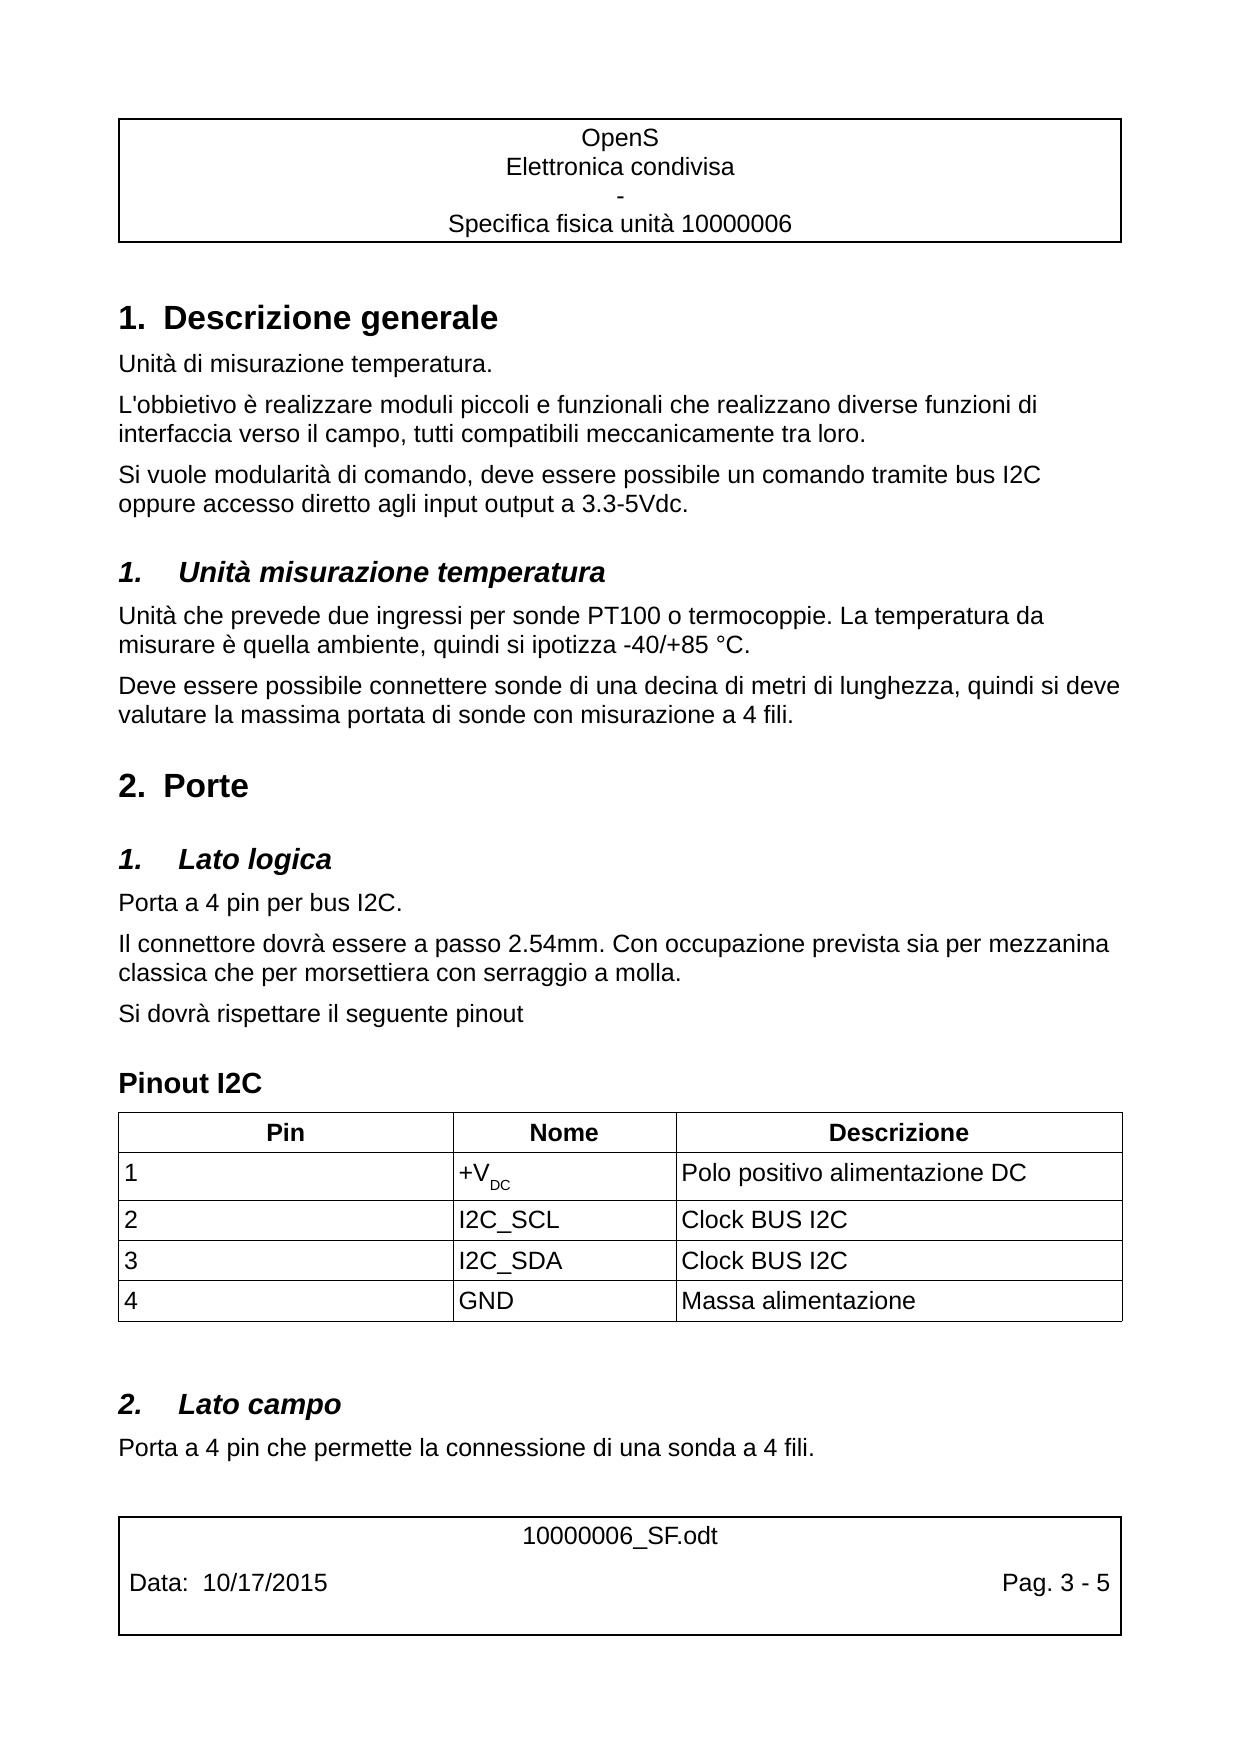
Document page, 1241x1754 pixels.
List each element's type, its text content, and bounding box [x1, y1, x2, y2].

table_header Nome [454, 1113, 676, 1152]
text Si dovrà rispettare il seguente pinout [118, 999, 1122, 1028]
text Deve essere possibile connettere sonde di una decina di metri di lunghezza, quindi si deve valutare la massima portata di sonde con misurazione a 4 fili. [118, 671, 1122, 728]
table_cell 2 [119, 1201, 453, 1240]
text Il connettore dovrà essere a passo 2.54mm. Con occupazione prevista sia per mezzanina classica che per morsettiera con serraggio a molla. [118, 929, 1122, 987]
table_cell Massa alimentazione [677, 1281, 1122, 1321]
table_cell +VDC [454, 1153, 676, 1199]
table_header Pin [119, 1113, 453, 1152]
subtitle Pinout I2C [118, 1066, 1122, 1099]
table_cell Polo positivo alimentazione DC [677, 1153, 1122, 1199]
table_cell 1 [119, 1153, 453, 1199]
table_cell 3 [119, 1241, 453, 1280]
text Porta a 4 pin che permette la connessione di una sonda a 4 fili. [118, 1433, 1122, 1462]
table_cell I2C_SDA [454, 1241, 676, 1280]
table_header Descrizione [677, 1113, 1122, 1152]
text Unità di misurazione temperatura. [118, 349, 1122, 377]
text L'obbietivo è realizzare moduli piccoli e funzionali che realizzano diverse funzioni di interfaccia verso il campo, tutti compatibili meccanicamente tra loro. [118, 390, 1122, 447]
subtitle Unità misurazione temperatura [118, 555, 1122, 588]
subtitle Lato campo [118, 1387, 1122, 1420]
table_cell Clock BUS I2C [677, 1241, 1122, 1280]
table_cell GND [454, 1281, 676, 1321]
subtitle Descrizione generale [118, 298, 1122, 336]
text Porta a 4 pin per bus I2C. [118, 888, 1122, 917]
table_cell Clock BUS I2C [677, 1201, 1122, 1240]
table_cell 4 [119, 1281, 453, 1321]
text Si vuole modularità di comando, deve essere possibile un comando tramite bus I2C oppure accesso diretto agli input output a 3.3-5Vdc. [118, 460, 1122, 517]
subtitle Porte [118, 766, 1122, 805]
table_cell I2C_SCL [454, 1201, 676, 1240]
subtitle Lato logica [118, 842, 1122, 876]
text Unità che prevede due ingressi per sonde PT100 o termocoppie. La temperatura da misurare è quella ambiente, quindi si ipotizza -40/+85 °C. [118, 601, 1122, 658]
